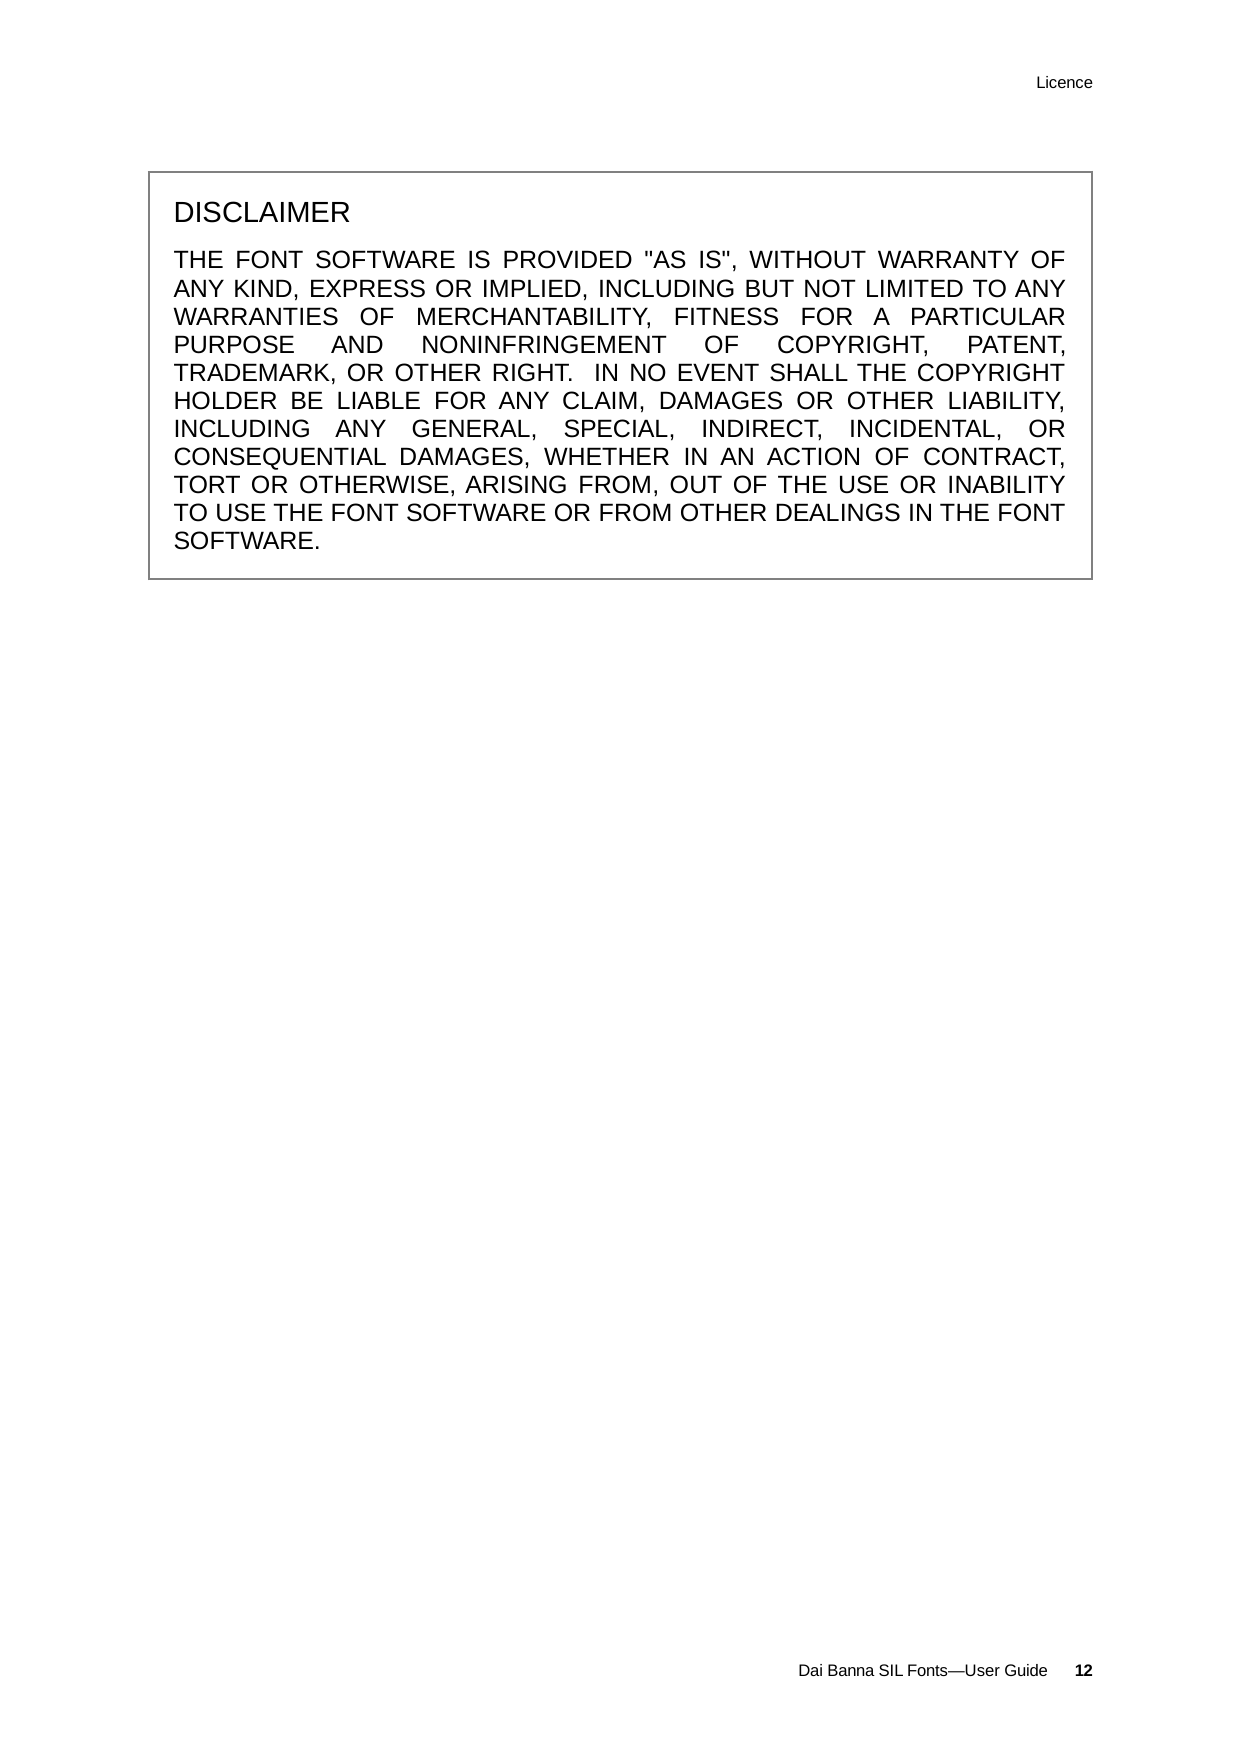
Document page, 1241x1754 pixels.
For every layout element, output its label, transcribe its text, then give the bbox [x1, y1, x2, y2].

subtitle DISCLAIMER [150, 173, 1091, 221]
list THE FONT SOFTWARE IS PROVIDED "AS IS", WITHOUT WARRANTY OF ANY KIND, EXPRESS OR IMPLIED, INCLUDING BUT NOT LIMITED TO ANY WARRANTIES OF MERCHANTABILITY, FITNESS FOR A PARTICULAR PURPOSE AND NONINFRINGEMENT OF COPYRIGHT, PATENT, TRADEMARK, OR OTHER RIGHT. IN NO EVENT SHALL THE COPYRIGHT HOLDER BE LIABLE FOR ANY CLAIM, DAMAGES OR OTHER LIABILITY, INCLUDING ANY GENERAL, SPECIAL, INDIRECT, INCIDENTAL, OR CONSEQUENTIAL DAMAGES, WHETHER IN AN ACTION OF CONTRACT, TORT OR OTHERWISE, ARISING FROM, OUT OF THE USE OR INABILITY TO USE THE FONT SOFTWARE OR FROM OTHER DEALINGS IN THE FONT SOFTWARE. [150, 221, 1091, 578]
